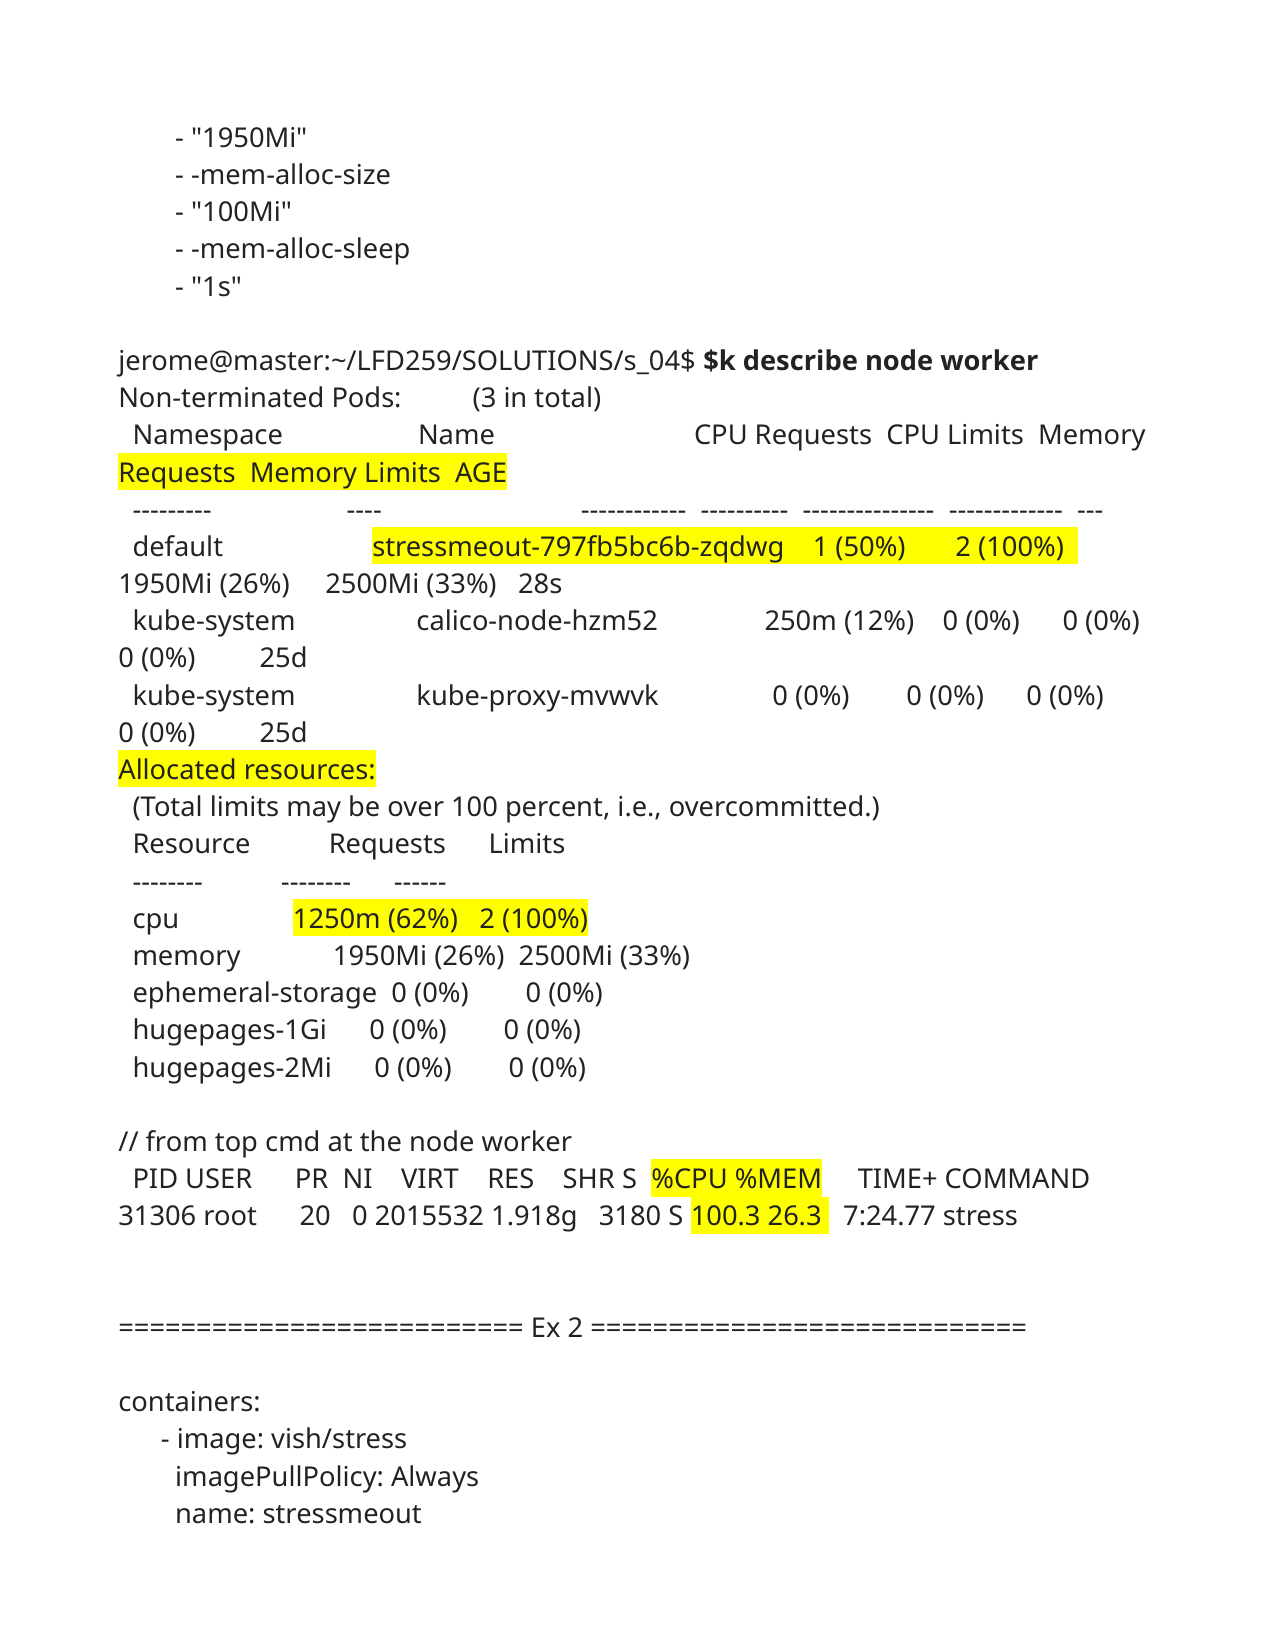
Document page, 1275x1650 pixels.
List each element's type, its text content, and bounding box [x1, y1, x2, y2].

text Non-terminated Pods: (3 in total) [118, 378, 1157, 416]
text Allocated resources: [118, 750, 1157, 787]
text hugepages-1Gi 0 (0%) 0 (0%) [118, 1011, 1157, 1048]
text - image: vish/stress [118, 1420, 1157, 1457]
text // from top cmd at the node worker [118, 1122, 1157, 1159]
text kube-system calico-node-hzm52 250m (12%) 0 (0%) 0 (0%) 0 (0%) 25d [118, 602, 1157, 676]
text - "1s" [118, 267, 1157, 304]
text 31306 root 20 0 2015532 1.918g 3180 S 100.3 26.3 7:24.77 stress [118, 1197, 1157, 1234]
text default stressmeout-797fb5bc6b-zqdwg 1 (50%) 2 (100%) 1950Mi (26%) 2500Mi (33%) 28s [118, 527, 1157, 602]
text ephemeral-storage 0 (0%) 0 (0%) [118, 973, 1157, 1011]
text Namespace Name CPU Requests CPU Limits Memory Requests Memory Limits AGE [118, 416, 1157, 490]
text imagePullPolicy: Always [118, 1457, 1157, 1494]
text - -mem-alloc-sleep [118, 230, 1157, 267]
text ========================== Ex 2 ============================ [118, 1308, 1157, 1345]
text --------- ---- ------------ ---------- --------------- ------------- --- [118, 490, 1157, 527]
text - -mem-alloc-size [118, 155, 1157, 192]
text cpu 1250m (62%) 2 (100%) [118, 899, 1157, 936]
text PID USER PR NI VIRT RES SHR S %CPU %MEM TIME+ COMMAND [118, 1159, 1157, 1197]
text Resource Requests Limits [118, 825, 1157, 862]
text containers: [118, 1382, 1157, 1420]
text - "100Mi" [118, 192, 1157, 230]
text jerome@master:~/LFD259/SOLUTIONS/s_04$ $k describe node worker [118, 341, 1157, 378]
text -------- -------- ------ [118, 862, 1157, 899]
text hugepages-2Mi 0 (0%) 0 (0%) [118, 1048, 1157, 1085]
text - "1950Mi" [118, 118, 1157, 155]
text name: stressmeout [118, 1494, 1157, 1531]
text kube-system kube-proxy-mvwvk 0 (0%) 0 (0%) 0 (0%) 0 (0%) 25d [118, 676, 1157, 750]
text (Total limits may be over 100 percent, i.e., overcommitted.) [118, 787, 1157, 825]
text memory 1950Mi (26%) 2500Mi (33%) [118, 936, 1157, 973]
